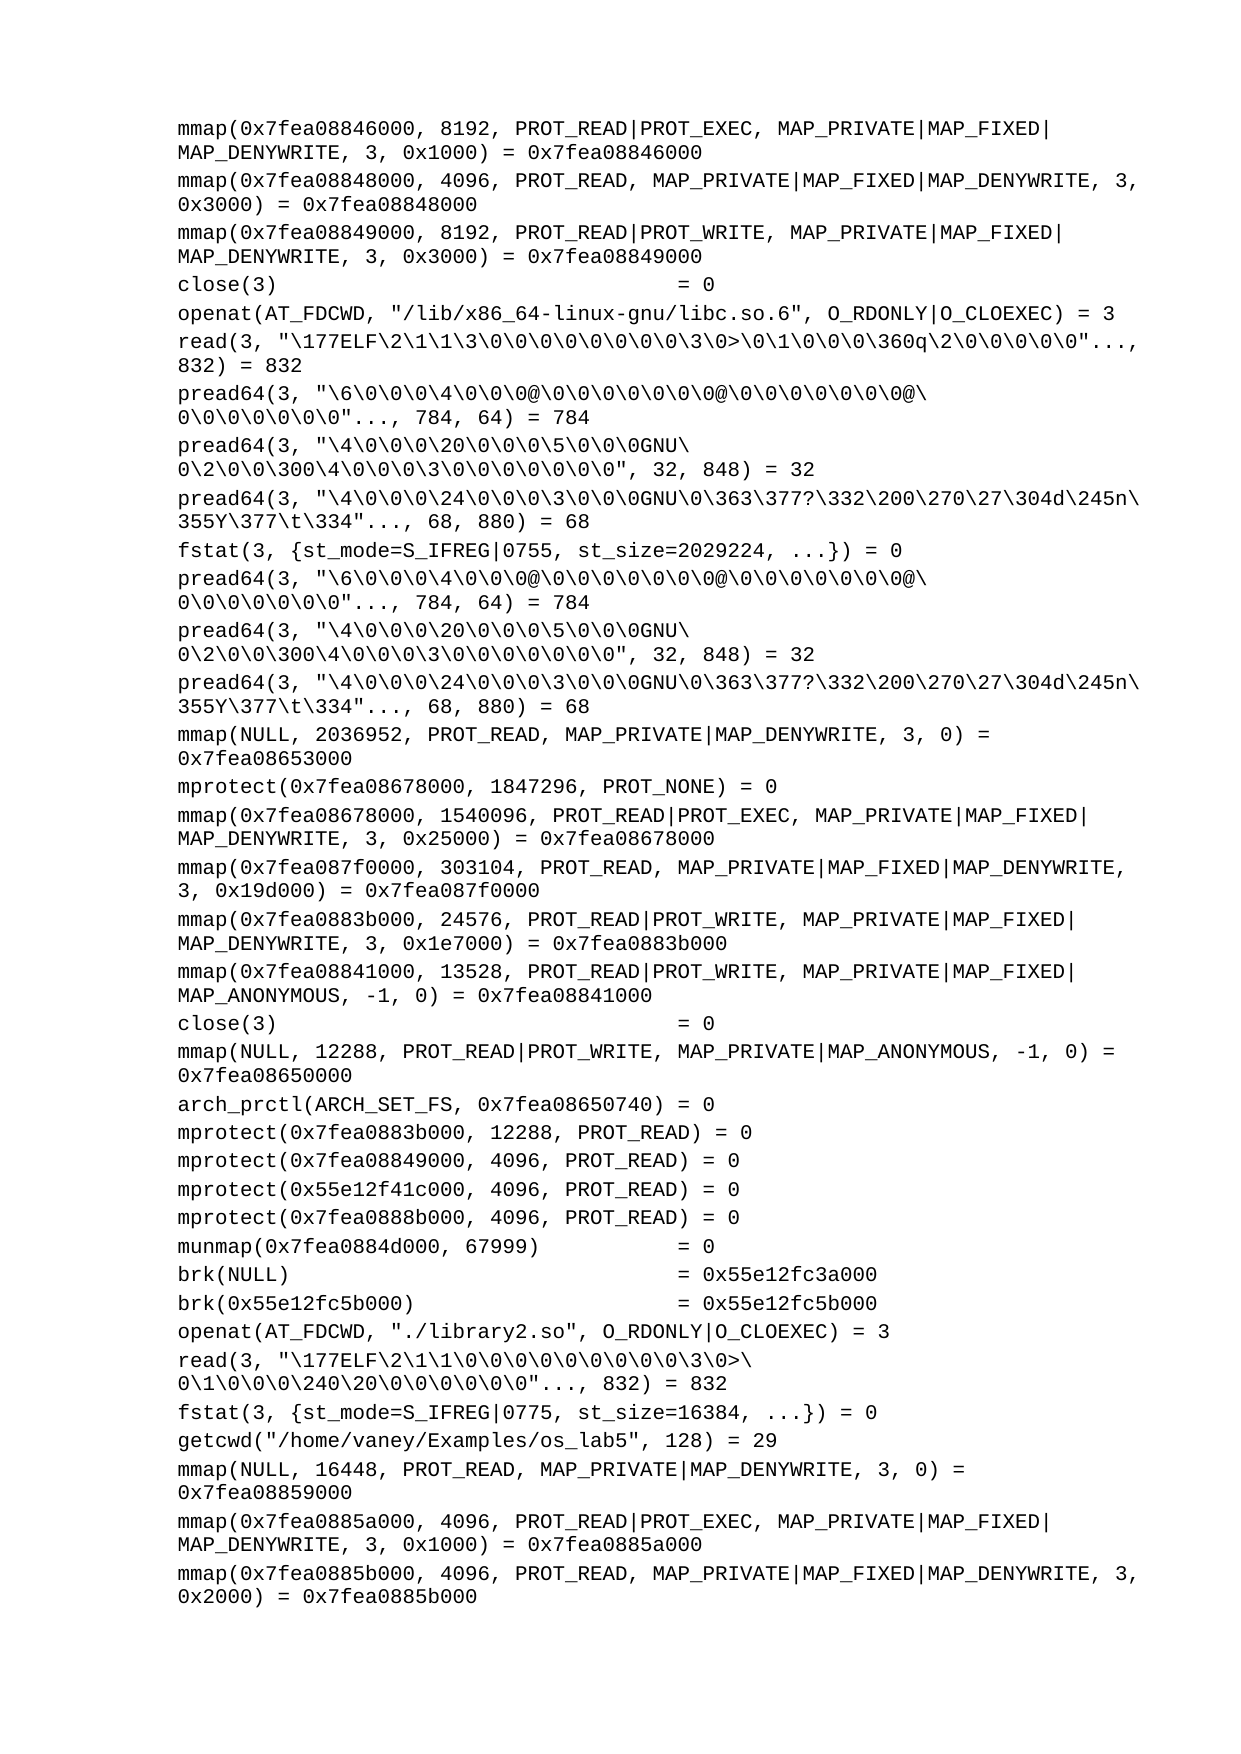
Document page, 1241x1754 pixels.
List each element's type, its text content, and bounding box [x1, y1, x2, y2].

text fstat(3, {st_mode=S_IFREG|0775, st_size=16384, ...}) = 0 [177, 1402, 1152, 1425]
text mmap(0x7fea08848000, 4096, PROT_READ, MAP_PRIVATE|MAP_FIXED|MAP_DENYWRITE, 3, 0x3000) = 0x7fea08848000 [177, 170, 1152, 217]
text mmap(0x7fea08849000, 8192, PROT_READ|PROT_WRITE, MAP_PRIVATE|MAP_FIXED|MAP_DENYWRITE, 3, 0x3000) = 0x7fea08849000 [177, 222, 1152, 269]
text mmap(0x7fea0883b000, 24576, PROT_READ|PROT_WRITE, MAP_PRIVATE|MAP_FIXED|MAP_DENYWRITE, 3, 0x1e7000) = 0x7fea0883b000 [177, 909, 1152, 956]
text munmap(0x7fea0884d000, 67999) = 0 [177, 1236, 1152, 1259]
text pread64(3, "\4\0\0\0\24\0\0\0\3\0\0\0GNU\0\363\377?\332\200\270\27\304d\245n\355Y\377\t\334"..., 68, 880) = 68 [177, 487, 1152, 535]
text pread64(3, "\4\0\0\0\20\0\0\0\5\0\0\0GNU\0\2\0\0\300\4\0\0\0\3\0\0\0\0\0\0\0", 32, 848) = 32 [177, 435, 1152, 483]
text pread64(3, "\4\0\0\0\24\0\0\0\3\0\0\0GNU\0\363\377?\332\200\270\27\304d\245n\355Y\377\t\334"..., 68, 880) = 68 [177, 672, 1152, 719]
text mprotect(0x7fea08678000, 1847296, PROT_NONE) = 0 [177, 776, 1152, 800]
text arch_prctl(ARCH_SET_FS, 0x7fea08650740) = 0 [177, 1094, 1152, 1117]
text mmap(NULL, 2036952, PROT_READ, MAP_PRIVATE|MAP_DENYWRITE, 3, 0) = 0x7fea08653000 [177, 724, 1152, 772]
text read(3, "\177ELF\2\1\1\3\0\0\0\0\0\0\0\0\3\0>\0\1\0\0\0\360q\2\0\0\0\0\0"..., 832) = 832 [177, 331, 1152, 378]
text mprotect(0x7fea0888b000, 4096, PROT_READ) = 0 [177, 1207, 1152, 1231]
text mprotect(0x7fea08849000, 4096, PROT_READ) = 0 [177, 1151, 1152, 1174]
text openat(AT_FDCWD, "./library2.so", O_RDONLY|O_CLOEXEC) = 3 [177, 1321, 1152, 1345]
text mmap(0x7fea087f0000, 303104, PROT_READ, MAP_PRIVATE|MAP_FIXED|MAP_DENYWRITE, 3, 0x19d000) = 0x7fea087f0000 [177, 857, 1152, 904]
text mmap(0x7fea0885a000, 4096, PROT_READ|PROT_EXEC, MAP_PRIVATE|MAP_FIXED|MAP_DENYWRITE, 3, 0x1000) = 0x7fea0885a000 [177, 1511, 1152, 1558]
text brk(NULL) = 0x55e12fc3a000 [177, 1264, 1152, 1288]
text mmap(0x7fea08678000, 1540096, PROT_READ|PROT_EXEC, MAP_PRIVATE|MAP_FIXED|MAP_DENYWRITE, 3, 0x25000) = 0x7fea08678000 [177, 805, 1152, 852]
text brk(0x55e12fc5b000) = 0x55e12fc5b000 [177, 1293, 1152, 1316]
text mmap(NULL, 16448, PROT_READ, MAP_PRIVATE|MAP_DENYWRITE, 3, 0) = 0x7fea08859000 [177, 1458, 1152, 1506]
text mmap(0x7fea08841000, 13528, PROT_READ|PROT_WRITE, MAP_PRIVATE|MAP_FIXED|MAP_ANONYMOUS, -1, 0) = 0x7fea08841000 [177, 961, 1152, 1008]
text pread64(3, "\6\0\0\0\4\0\0\0@\0\0\0\0\0\0\0@\0\0\0\0\0\0\0@\0\0\0\0\0\0\0"..., 784, 64) = 784 [177, 383, 1152, 431]
text pread64(3, "\4\0\0\0\20\0\0\0\5\0\0\0GNU\0\2\0\0\300\4\0\0\0\3\0\0\0\0\0\0\0", 32, 848) = 32 [177, 620, 1152, 667]
text mprotect(0x55e12f41c000, 4096, PROT_READ) = 0 [177, 1179, 1152, 1203]
text mmap(0x7fea08846000, 8192, PROT_READ|PROT_EXEC, MAP_PRIVATE|MAP_FIXED|MAP_DENYWRITE, 3, 0x1000) = 0x7fea08846000 [177, 118, 1152, 165]
text mmap(NULL, 12288, PROT_READ|PROT_WRITE, MAP_PRIVATE|MAP_ANONYMOUS, -1, 0) = 0x7fea08650000 [177, 1042, 1152, 1089]
text read(3, "\177ELF\2\1\1\0\0\0\0\0\0\0\0\0\3\0>\0\1\0\0\0\240\20\0\0\0\0\0\0"..., 832) = 832 [177, 1349, 1152, 1397]
text close(3) = 0 [177, 274, 1152, 298]
text fstat(3, {st_mode=S_IFREG|0755, st_size=2029224, ...}) = 0 [177, 539, 1152, 563]
text getcwd("/home/vaney/Examples/os_lab5", 128) = 29 [177, 1430, 1152, 1454]
text openat(AT_FDCWD, "/lib/x86_64-linux-gnu/libc.so.6", O_RDONLY|O_CLOEXEC) = 3 [177, 303, 1152, 326]
text mmap(0x7fea0885b000, 4096, PROT_READ, MAP_PRIVATE|MAP_FIXED|MAP_DENYWRITE, 3, 0x2000) = 0x7fea0885b000 [177, 1563, 1152, 1610]
text close(3) = 0 [177, 1013, 1152, 1037]
text pread64(3, "\6\0\0\0\4\0\0\0@\0\0\0\0\0\0\0@\0\0\0\0\0\0\0@\0\0\0\0\0\0\0"..., 784, 64) = 784 [177, 568, 1152, 615]
text mprotect(0x7fea0883b000, 12288, PROT_READ) = 0 [177, 1122, 1152, 1146]
